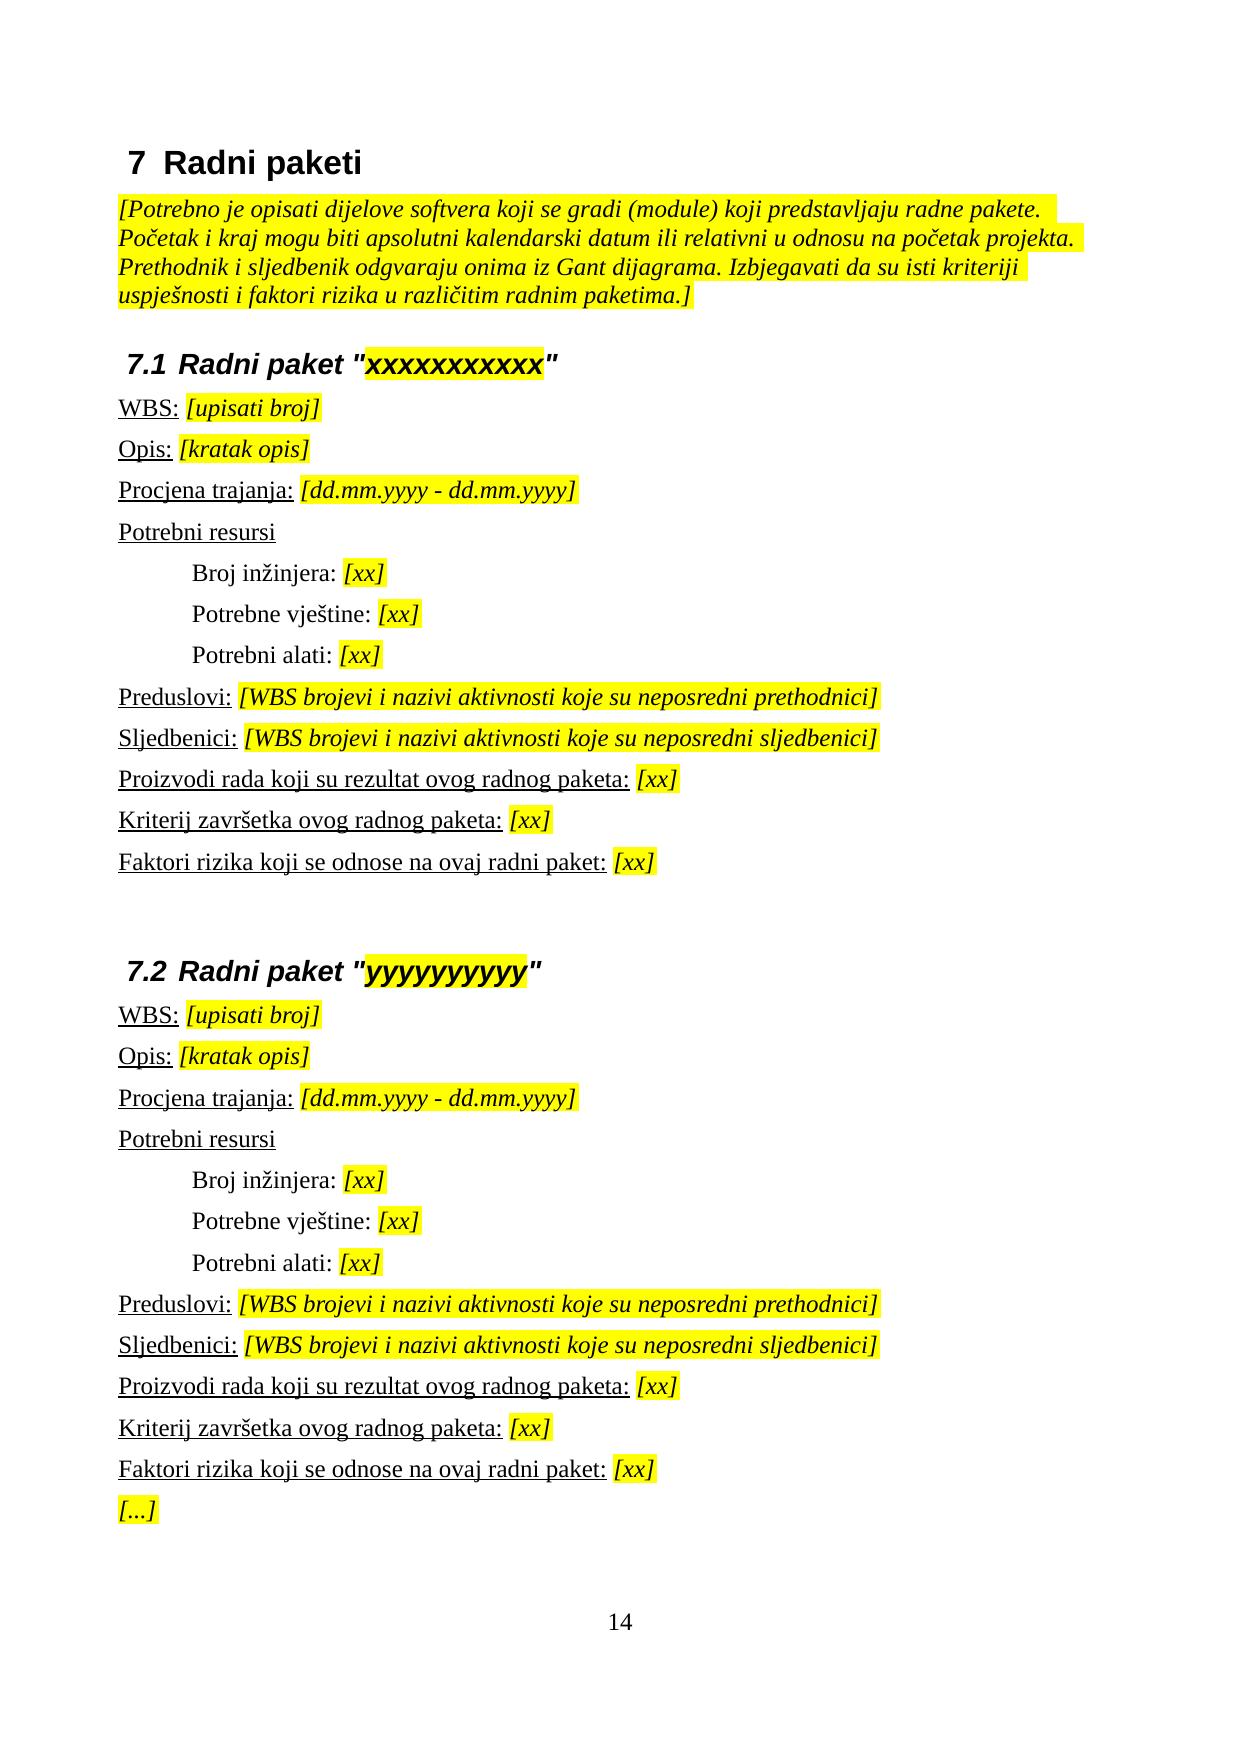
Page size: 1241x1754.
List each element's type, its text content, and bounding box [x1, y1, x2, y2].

text [Potrebno je opisati dijelove softvera koji se gradi (module) koji predstavljaju radne pakete. Početak i kraj mogu biti apsolutni kalendarski datum ili relativni u odnosu na početak projekta. Prethodnik i sljedbenik odgvaraju onima iz Gant dijagrama. Izbjegavati da su isti kriteriji uspješnosti i faktori rizika u različitim radnim paketima.] [118, 194, 1122, 309]
text [...] [118, 1495, 1122, 1524]
text Kriterij završetka ovog radnog paketa: [xx] [118, 805, 1122, 834]
subtitle Radni paket "yyyyyyyyyy" [118, 954, 1122, 988]
text Procjena trajanja: [dd.mm.yyyy - dd.mm.yyyy] [118, 475, 1122, 504]
text Kriterij završetka ovog radnog paketa: [xx] [118, 1413, 1122, 1441]
text Potrebni resursi [118, 517, 1122, 545]
text WBS: [upisati broj] [118, 1000, 1122, 1029]
text Broj inžinjera: [xx] [118, 1165, 1122, 1194]
text Preduslovi: [WBS brojevi i nazivi aktivnosti koje su neposredni prethodnici] [118, 682, 1122, 710]
text Preduslovi: [WBS brojevi i nazivi aktivnosti koje su neposredni prethodnici] [118, 1289, 1122, 1318]
text Sljedbenici: [WBS brojevi i nazivi aktivnosti koje su neposredni sljedbenici] [118, 723, 1122, 752]
text Proizvodi rada koji su rezultat ovog radnog paketa: [xx] [118, 764, 1122, 793]
text Potrebne vještine: [xx] [118, 599, 1122, 628]
text Potrebni resursi [118, 1124, 1122, 1153]
text Potrebni alati: [xx] [118, 1248, 1122, 1276]
text Sljedbenici: [WBS brojevi i nazivi aktivnosti koje su neposredni sljedbenici] [118, 1330, 1122, 1359]
text Potrebne vještine: [xx] [118, 1206, 1122, 1235]
text Broj inžinjera: [xx] [118, 558, 1122, 587]
text Faktori rizika koji se odnose na ovaj radni paket: [xx] [118, 1454, 1122, 1483]
text Potrebni alati: [xx] [118, 640, 1122, 669]
subtitle Radni paket "xxxxxxxxxxx" [118, 347, 1122, 380]
text Opis: [kratak opis] [118, 1041, 1122, 1070]
text Faktori rizika koji se odnose na ovaj radni paket: [xx] [118, 847, 1122, 875]
text WBS: [upisati broj] [118, 393, 1122, 422]
subtitle Radni paketi [118, 143, 1122, 182]
text Opis: [kratak opis] [118, 434, 1122, 463]
text Proizvodi rada koji su rezultat ovog radnog paketa: [xx] [118, 1371, 1122, 1400]
text Procjena trajanja: [dd.mm.yyyy - dd.mm.yyyy] [118, 1083, 1122, 1111]
